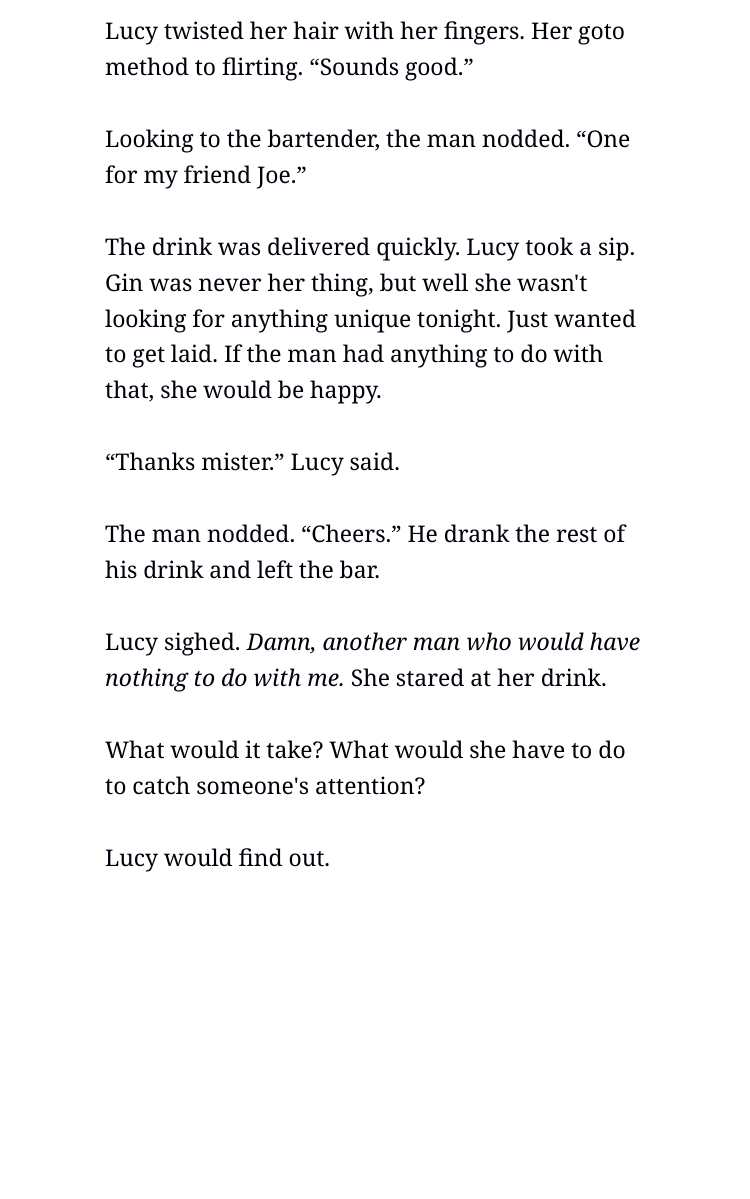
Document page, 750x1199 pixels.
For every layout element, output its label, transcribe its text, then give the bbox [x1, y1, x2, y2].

text “Thanks mister.” Lucy said. [105, 446, 645, 477]
text Lucy sighed. Damn, another man who would have nothing to do with me. She stared at her drink. [105, 626, 645, 693]
text Looking to the bartender, the man nodded. “One for my friend Joe.” [105, 123, 645, 190]
text The man nodded. “Cheers.” He drank the rest of his drink and left the bar. [105, 518, 645, 585]
text Lucy twisted her hair with her fingers. Her goto method to flirting. “Sounds good.” [105, 15, 645, 82]
text Lucy would find out. [105, 842, 645, 873]
text The drink was delivered quickly. Lucy took a sip. Gin was never her thing, but well she wasn't looking for anything unique tonight. Just wanted to get laid. If the man had anything to do with that, she would be happy. [105, 231, 645, 406]
text What would it take? What would she have to do to catch someone's attention? [105, 734, 645, 801]
